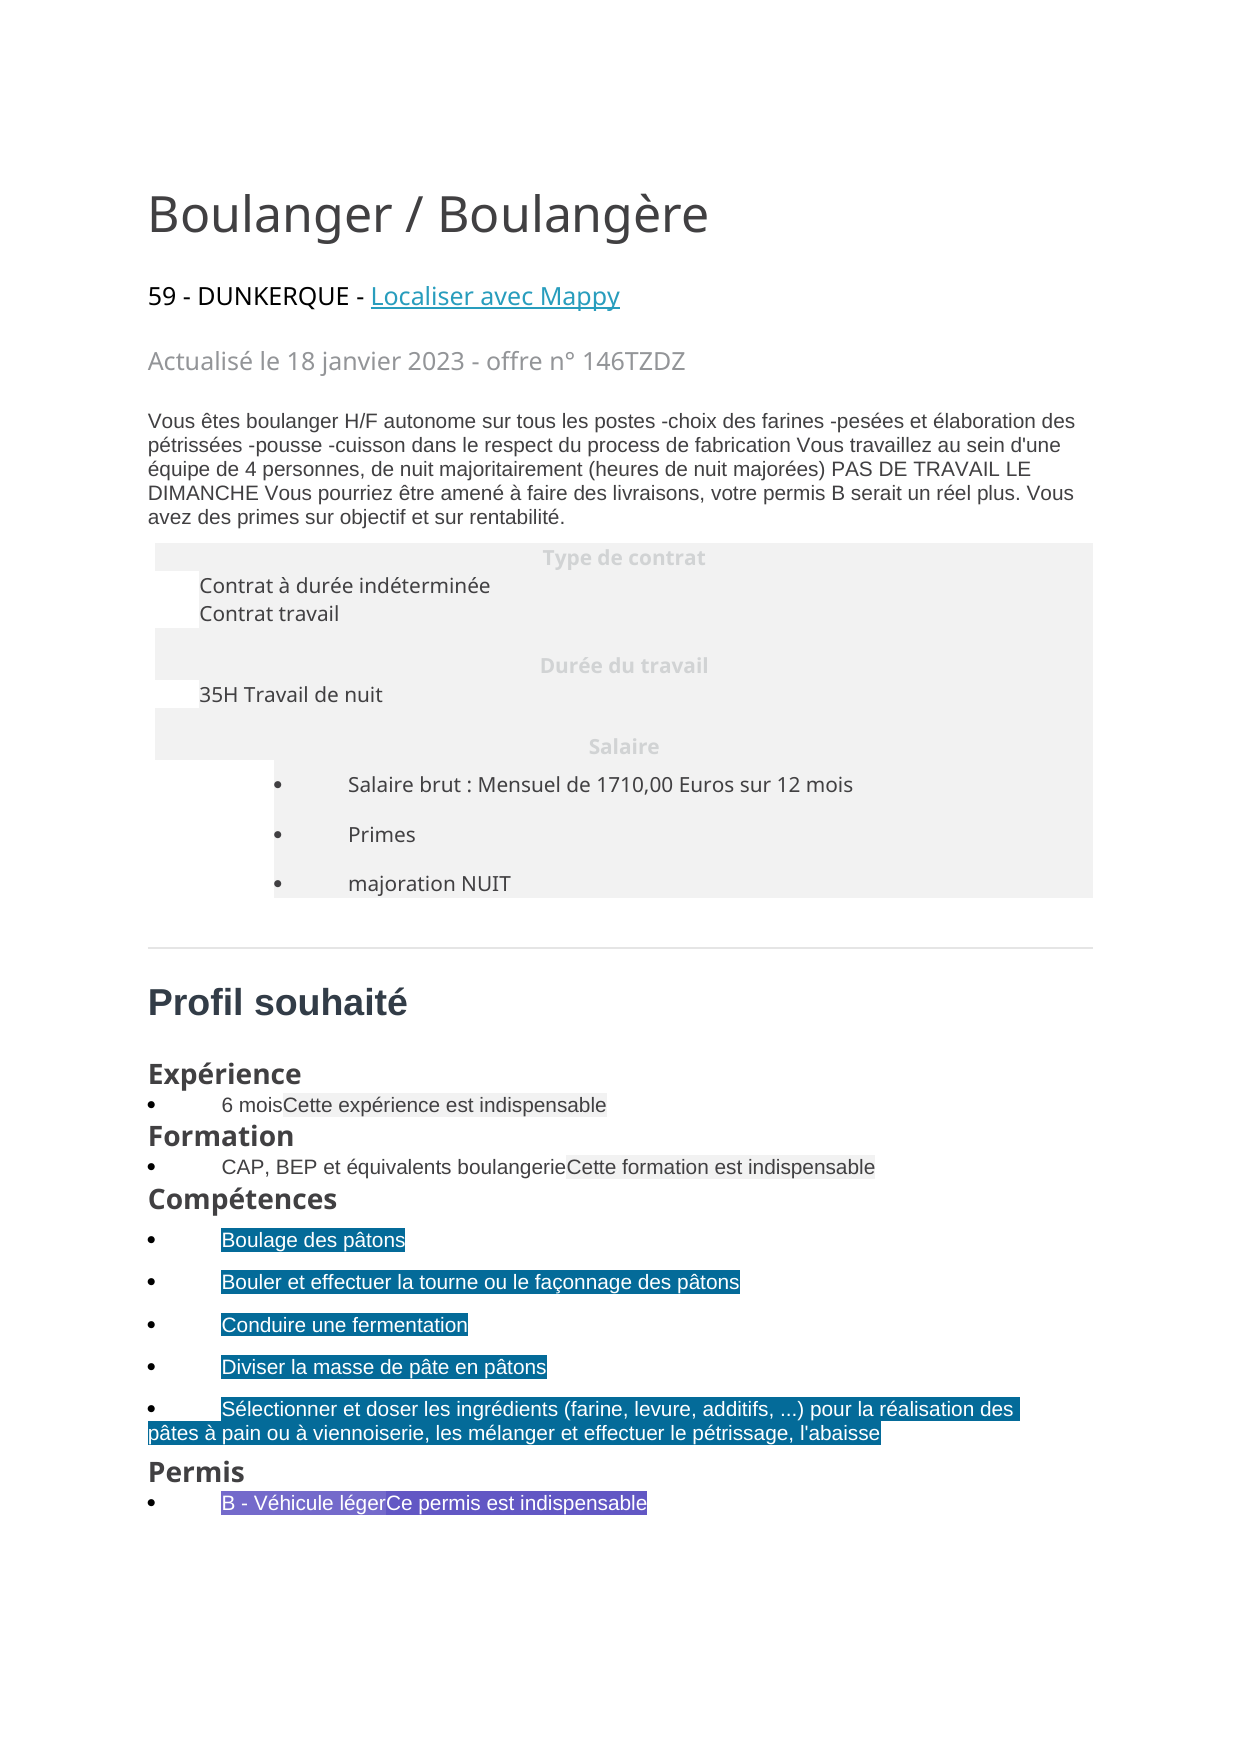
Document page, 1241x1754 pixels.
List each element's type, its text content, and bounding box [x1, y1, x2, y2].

text 59 - DUNKERQUE - Localiser avec Mappy [148, 278, 1093, 312]
list Conduire une fermentation [148, 1312, 1022, 1336]
subtitle Expérience [148, 1054, 1093, 1093]
subtitle Formation [148, 1117, 1093, 1155]
list 6 moisCette expérience est indispensable [148, 1093, 1022, 1117]
list Bouler et effectuer la tourne ou le façonnage des pâtons [148, 1270, 1022, 1294]
text Actualisé le 18 janvier 2023 - offre n° 146TZDZ [148, 343, 1093, 378]
list Sélectionner et doser les ingrédients (farine, levure, additifs, ...) pour la réalisation des pâtes à pain ou à viennoiserie, les mélanger et effectuer le pétrissage, l'abaisse [148, 1397, 1022, 1445]
subtitle Boulanger / Boulangère [148, 179, 1093, 247]
subtitle Profil souhaité [148, 949, 1093, 1023]
subtitle Permis [148, 1453, 1093, 1491]
text Type de contrat [155, 543, 1093, 571]
list Primes [274, 820, 1093, 848]
text Durée du travail [155, 651, 1093, 680]
list Diviser la masse de pâte en pâtons [148, 1355, 1022, 1379]
list Boulage des pâtons [148, 1228, 1022, 1252]
text Vous êtes boulanger H/F autonome sur tous les postes -choix des farines -pesées et élaboration des pétrissées -pousse -cuisson dans le respect du process de fabrication Vous travaillez au sein d'une équipe de 4 personnes, de nuit majoritairement (heures de nuit majorées) PAS DE TRAVAIL LE DIMANCHE Vous pourriez être amené à faire des livraisons, votre permis B serait un réel plus. Vous avez des primes sur objectif et sur rentabilité. [148, 409, 1093, 529]
subtitle Compétences [148, 1179, 1093, 1217]
text Salaire [155, 732, 1093, 760]
list CAP, BEP et équivalents boulangerieCette formation est indispensable [148, 1155, 1022, 1179]
text Contrat à durée indéterminée Contrat travail [199, 571, 1093, 628]
list B - Véhicule légerCe permis est indispensable [148, 1491, 1022, 1515]
list majoration NUIT [274, 869, 1093, 898]
list Salaire brut : Mensuel de 1710,00 Euros sur 12 mois [274, 771, 1093, 799]
text 35H Travail de nuit [199, 680, 1093, 708]
